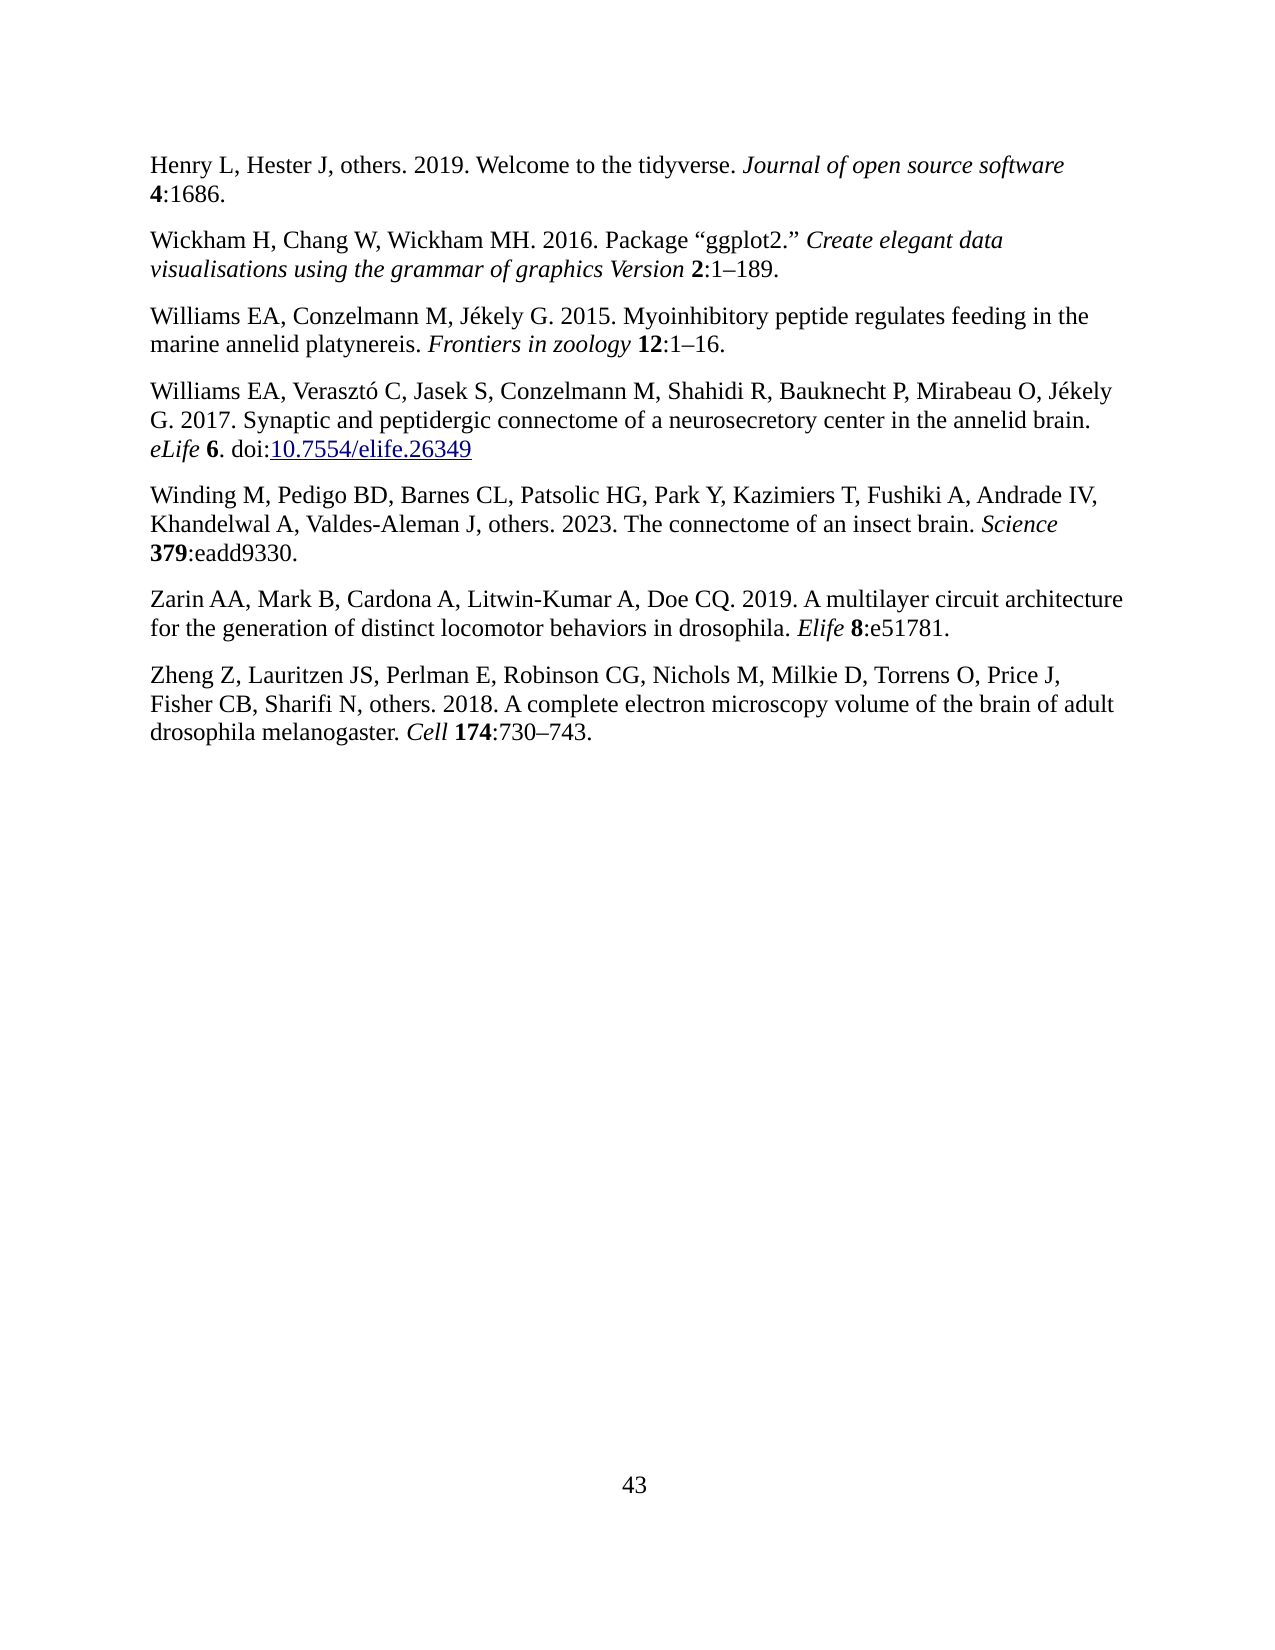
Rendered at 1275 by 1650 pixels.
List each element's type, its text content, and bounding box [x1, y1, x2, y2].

text Henry L, Hester J, others. 2019. Welcome to the tidyverse. Journal of open source software 4:1686. [150, 150, 1125, 207]
text Wickham H, Chang W, Wickham MH. 2016. Package “ggplot2.” Create elegant data visualisations using the grammar of graphics Version 2:1–189. [150, 225, 1125, 283]
text Zheng Z, Lauritzen JS, Perlman E, Robinson CG, Nichols M, Milkie D, Torrens O, Price J, Fisher CB, Sharifi N, others. 2018. A complete electron microscopy volume of the brain of adult drosophila melanogaster. Cell 174:730–743. [150, 660, 1125, 746]
text Zarin AA, Mark B, Cardona A, Litwin-Kumar A, Doe CQ. 2019. A multilayer circuit architecture for the generation of distinct locomotor behaviors in drosophila. Elife 8:e51781. [150, 584, 1125, 642]
text Williams EA, Conzelmann M, Jékely G. 2015. Myoinhibitory peptide regulates feeding in the marine annelid platynereis. Frontiers in zoology 12:1–16. [150, 301, 1125, 358]
text Williams EA, Verasztó C, Jasek S, Conzelmann M, Shahidi R, Bauknecht P, Mirabeau O, Jékely G. 2017. Synaptic and peptidergic connectome of a neurosecretory center in the annelid brain. eLife 6. doi:10.7554/elife.26349 [150, 376, 1125, 462]
text Winding M, Pedigo BD, Barnes CL, Patsolic HG, Park Y, Kazimiers T, Fushiki A, Andrade IV, Khandelwal A, Valdes-Aleman J, others. 2023. The connectome of an insect brain. Science 379:eadd9330. [150, 480, 1125, 567]
